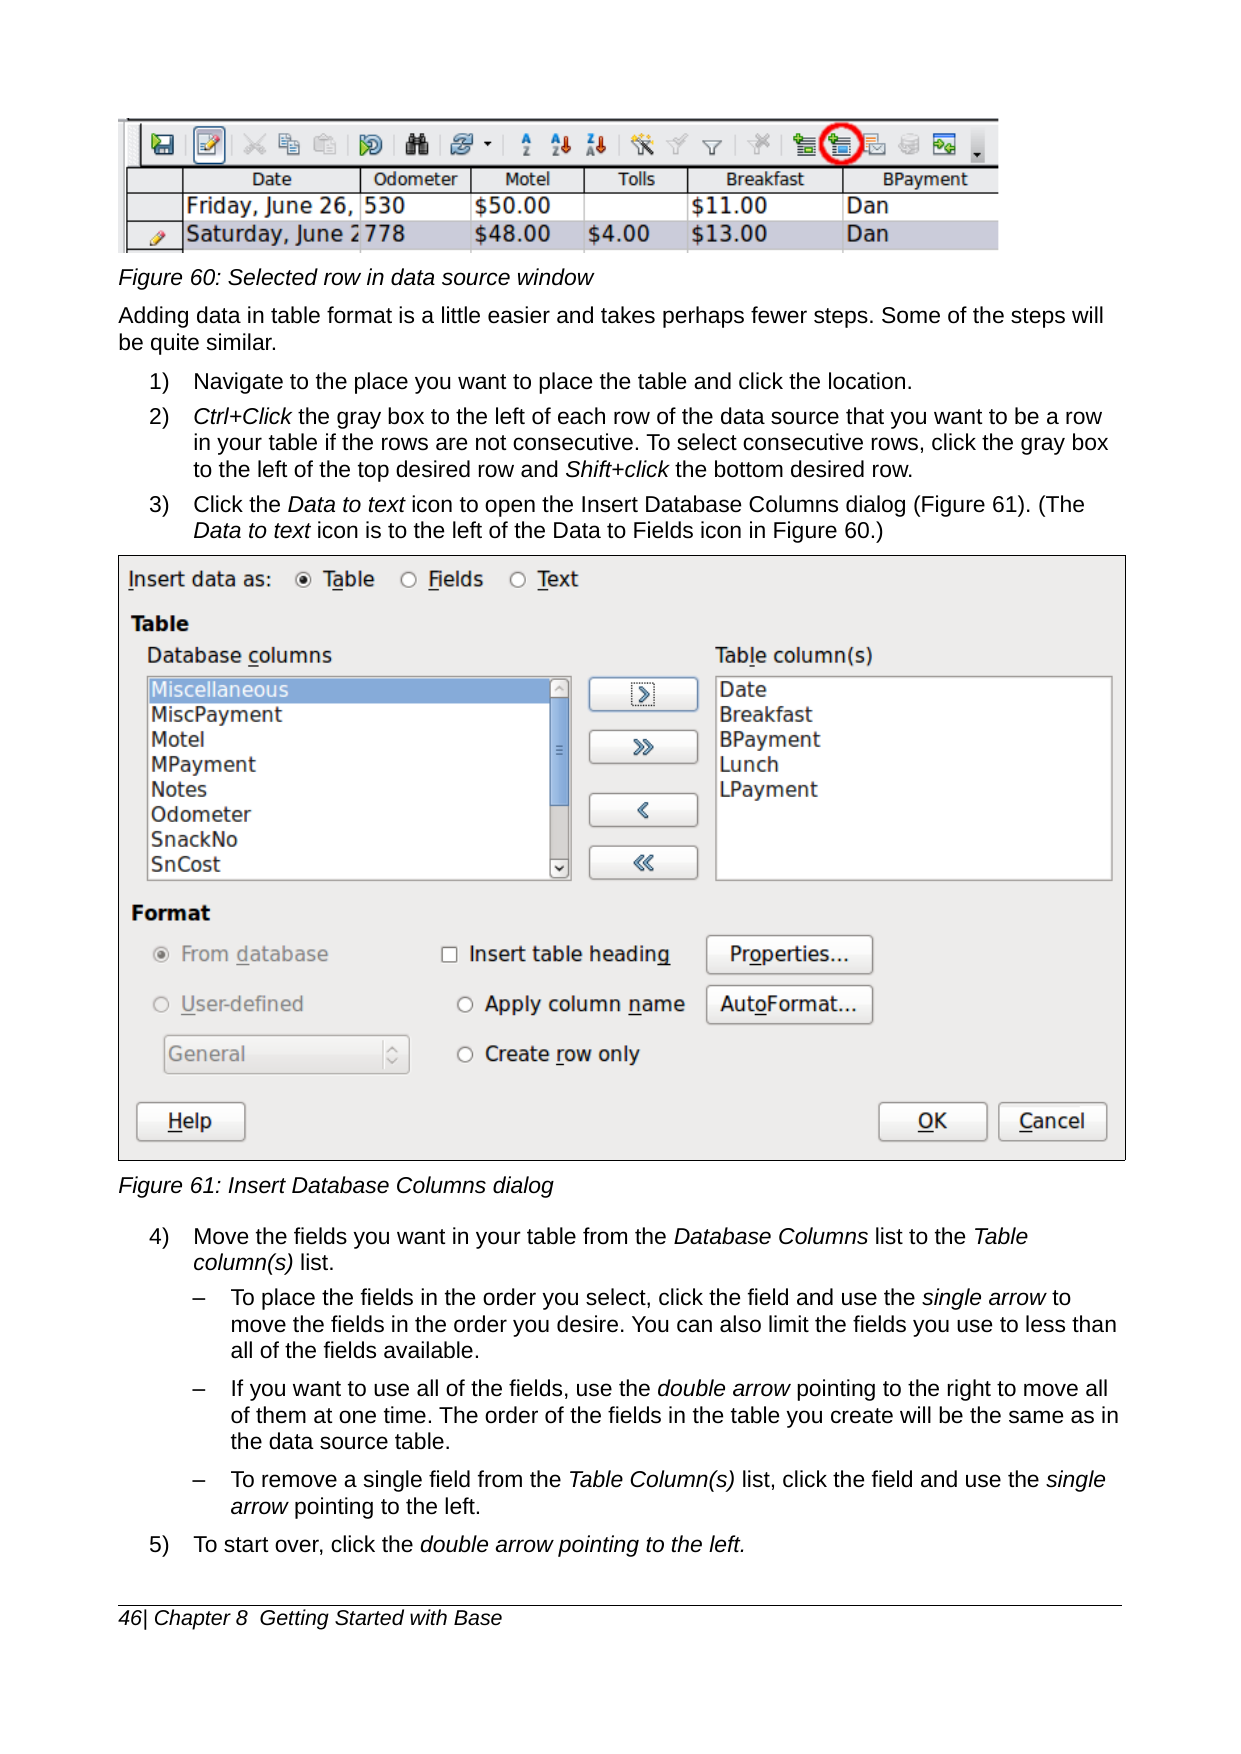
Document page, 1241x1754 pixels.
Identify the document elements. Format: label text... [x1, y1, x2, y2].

list To remove a single field from the Table Column(s) list, click the field and use the single arrow pointing to the left. [192, 1466, 1122, 1519]
list Navigate to the place you want to place the table and click the location. [169, 368, 1122, 394]
picture [119, 556, 1125, 1160]
list Click the Data to text icon to open the Insert Database Columns dialog (Figure 61). (The Data to text icon is to the left of the Data to Fields icon in Figure 60.) [169, 491, 1122, 543]
list Ctrl+Click the gray box to the left of each row of the data source that you want to be a row in your table if the rows are not consecutive. To select consecutive rows, click the gray box to the left of the top desired row and Shift+click the bottom desired row. [169, 403, 1122, 482]
text Adding data in table format is a little easier and takes perhaps fewer steps. Some of the steps will be quite similar. [118, 302, 1122, 355]
list Move the fields you want in your table from the Database Columns list to the Table column(s) list. [169, 1223, 1122, 1276]
text Figure 61: Insert Database Columns dialog [118, 1172, 1125, 1198]
list To start over, click the double arrow pointing to the left. [169, 1531, 1122, 1557]
text Figure 60: Selected row in data source window [118, 264, 998, 290]
picture [118, 118, 999, 253]
list To place the fields in the order you select, click the field and use the single arrow to move the fields in the order you desire. You can also limit the fields you use to less than all of the fields available. [192, 1284, 1122, 1363]
list If you want to use all of the fields, use the double arrow pointing to the right to move all of them at one time. The order of the fields in the table you create will be the same as in the data source table. [192, 1375, 1122, 1454]
